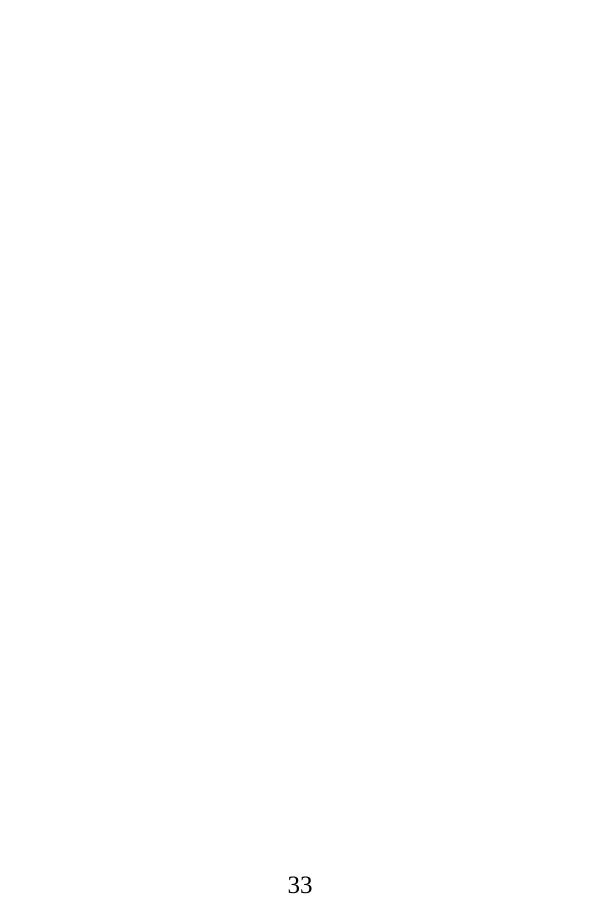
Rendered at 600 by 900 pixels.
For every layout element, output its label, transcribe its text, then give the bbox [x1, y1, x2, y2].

text I rode with Kim & Ted back to Asheville and quickly fell asleep. [37, 83, 562, 128]
text caf for a very quick dinner and then played a concert. [37, 37, 562, 83]
text I woke, drank a coffee and drove the Mini to Rare Bird Farm, where I set up my drums in the barn and sat in the sun until Kevin, Dulci and Wyndham arrived. We sound checked, ate dinner, watched Sam, played 70 mins of music and packed up our things. [37, 196, 562, 310]
text . . . [37, 651, 562, 673]
text IV.XIV [37, 446, 562, 469]
text Woke and walked to Izzy's for a quad red-eye before sending out invitations to my bday party. I went to Aldi after that, got a beer from UJ, walked home, dropped off my groceries, walked to Ingles for soy sauce and bubbles, went home, made food, walked to Malvern Hills, ate and wrote in my journal. [37, 492, 562, 628]
text IV.XIII [37, 151, 562, 174]
text I played a game of chess with Charlie in the park and lost. We walked to Kev's house for a Dulci band photo shoot and played another game on the porch while everyone did whatever it is they do when they first get together. We took some photos around the house and then some more in the park. [37, 696, 562, 832]
text I drove back to the west side and then walked downtown to Mamacita's for a burrito and then Madison Cunningham at the Orange Peel. I caught a ride home from Gary, where we listened to music and ate tons of clementines. [37, 310, 562, 423]
